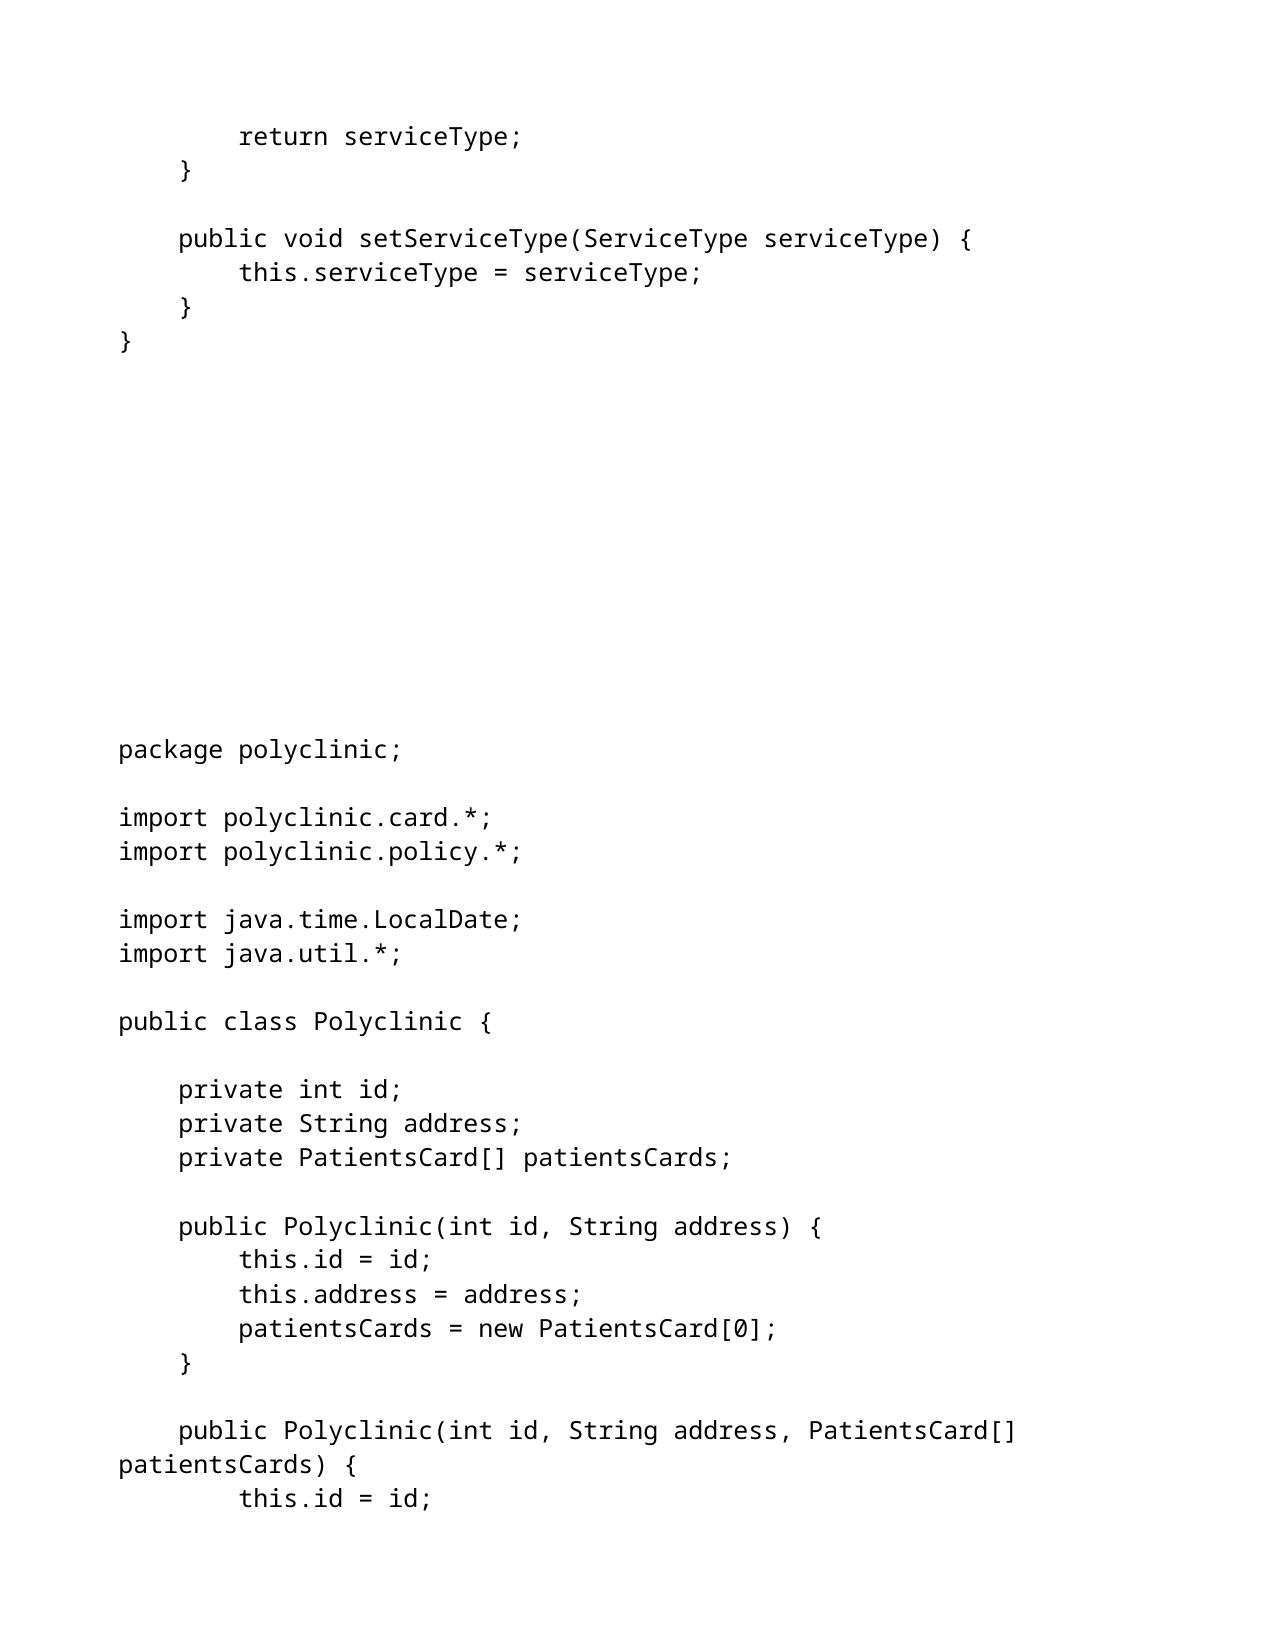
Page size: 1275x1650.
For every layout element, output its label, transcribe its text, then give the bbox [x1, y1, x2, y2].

text public Polyclinic(int id, String address) { [118, 1208, 1157, 1242]
text patientsCards = new PatientsCard[0]; [118, 1310, 1157, 1344]
text public class Polyclinic { [118, 1004, 1157, 1038]
text private PatientsCard[] patientsCards; [118, 1140, 1157, 1174]
text private int id; [118, 1072, 1157, 1106]
text this.id = id; [118, 1481, 1157, 1515]
text package polyclinic; [118, 731, 1157, 765]
text import java.time.LocalDate; [118, 902, 1157, 936]
text } [118, 322, 1157, 357]
text import polyclinic.card.*; [118, 799, 1157, 833]
text public Polyclinic(int id, String address, PatientsCard[] patientsCards) { [118, 1412, 1157, 1481]
text import java.util.*; [118, 936, 1157, 970]
text public void setServiceType(ServiceType serviceType) { [118, 220, 1157, 254]
text return serviceType; [118, 118, 1157, 152]
text } [118, 1344, 1157, 1378]
text this.serviceType = serviceType; [118, 254, 1157, 288]
text this.address = address; [118, 1276, 1157, 1310]
text import polyclinic.policy.*; [118, 833, 1157, 867]
text this.id = id; [118, 1242, 1157, 1276]
text } [118, 152, 1157, 186]
text } [118, 288, 1157, 322]
text private String address; [118, 1106, 1157, 1140]
